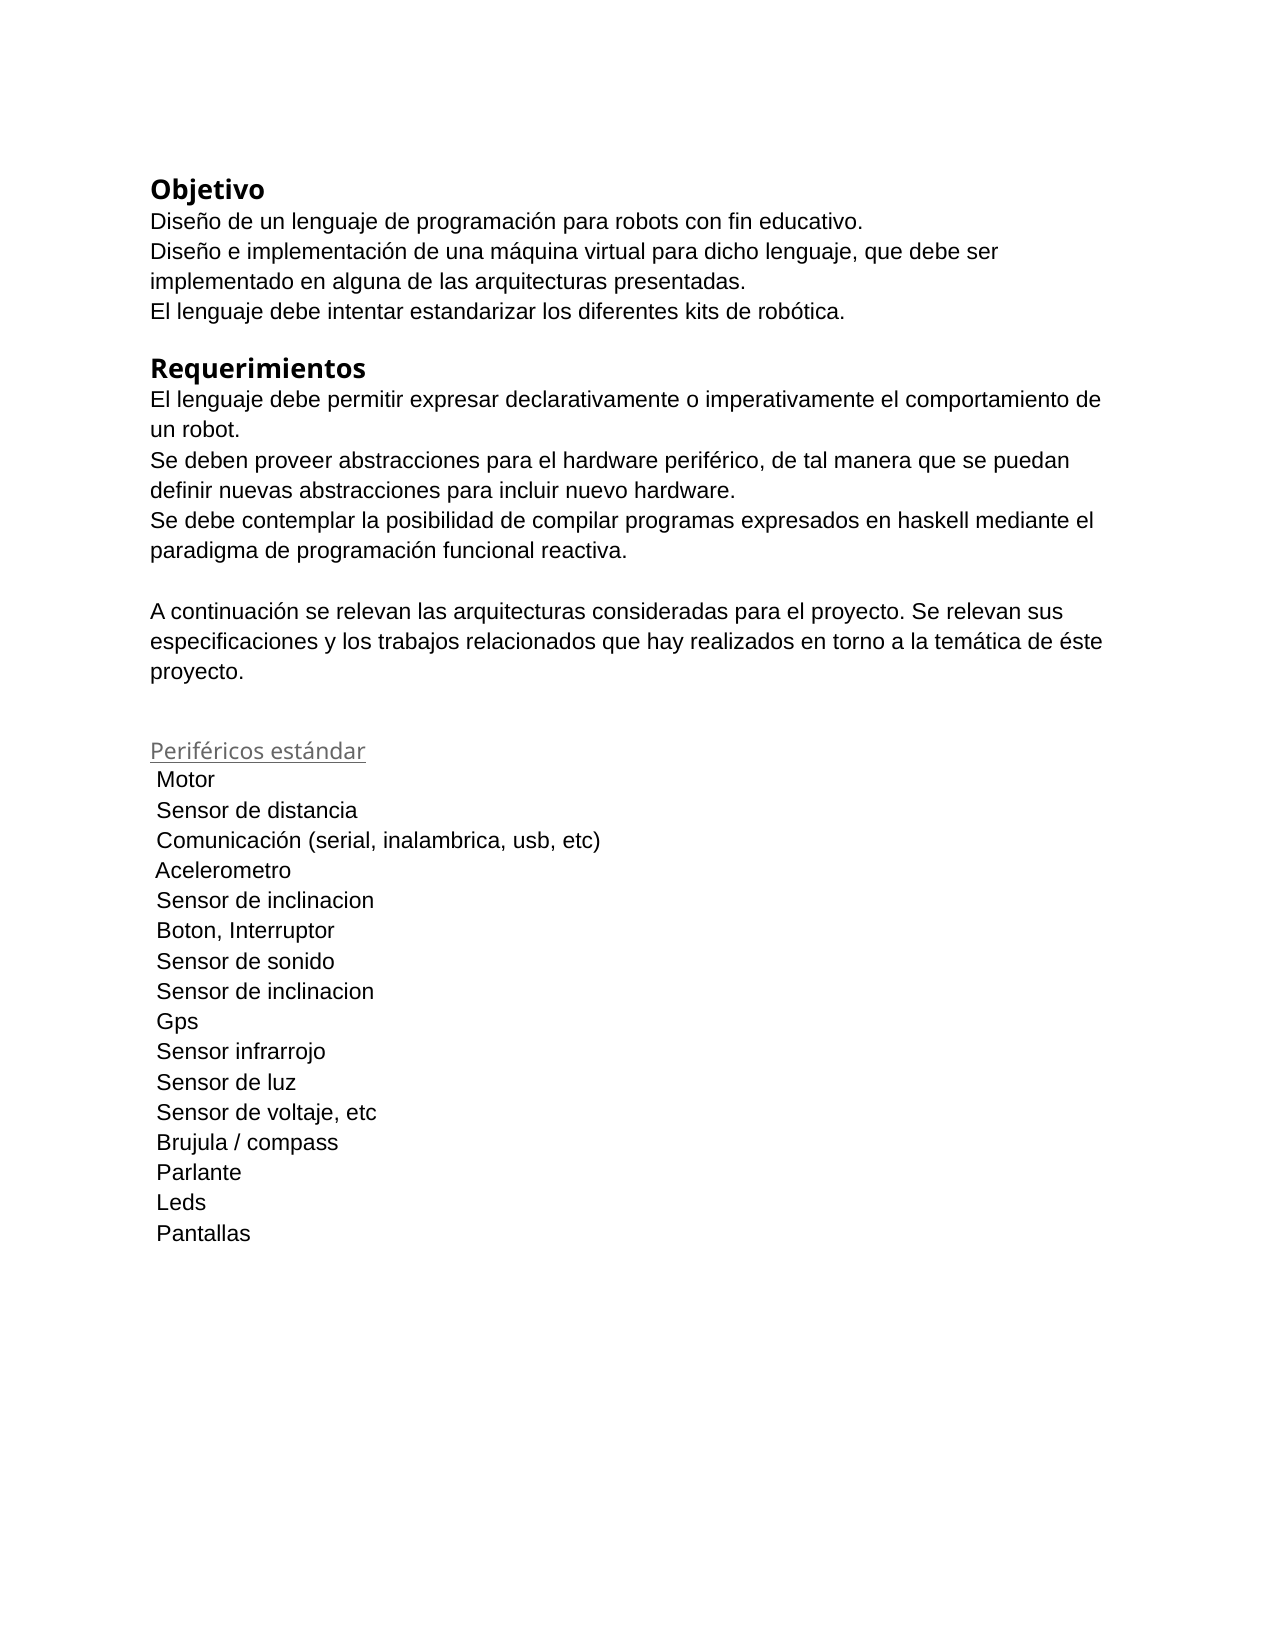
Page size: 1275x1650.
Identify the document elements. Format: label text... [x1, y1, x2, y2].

text Sensor de voltaje, etc [150, 1099, 1125, 1125]
text Sensor de sonido [150, 948, 1125, 974]
text A continuación se relevan las arquitecturas consideradas para el proyecto. Se relevan sus especificaciones y los trabajos relacionados que hay realizados en torno a la temática de éste proyecto. [150, 598, 1125, 684]
text Sensor de inclinacion [150, 887, 1125, 914]
text Gps [150, 1008, 1125, 1034]
text Diseño e implementación de una máquina virtual para dicho lenguaje, que debe ser implementado en alguna de las arquitecturas presentadas. [150, 238, 1125, 294]
text Leds [150, 1189, 1125, 1216]
text Se deben proveer abstracciones para el hardware periférico, de tal manera que se puedan definir nuevas abstracciones para incluir nuevo hardware. [150, 447, 1125, 503]
text Motor [150, 766, 1125, 793]
text Sensor de distancia [150, 797, 1125, 823]
text Pantallas [150, 1219, 1125, 1246]
subtitle Objetivo [150, 171, 1125, 208]
subtitle Requerimientos [150, 349, 1125, 386]
text Sensor infrarrojo [150, 1038, 1125, 1065]
subtitle Periféricos estándar [150, 735, 1125, 766]
text Se debe contemplar la posibilidad de compilar programas expresados en haskell mediante el paradigma de programación funcional reactiva. [150, 507, 1125, 564]
text El lenguaje debe permitir expresar declarativamente o imperativamente el comportamiento de un robot. [150, 386, 1125, 443]
text Comunicación (serial, inalambrica, usb, etc) [150, 827, 1125, 853]
text Sensor de inclinacion [150, 978, 1125, 1004]
text Sensor de luz [150, 1068, 1125, 1095]
text Parlante [150, 1159, 1125, 1186]
text Brujula / compass [150, 1129, 1125, 1155]
text Acelerometro [150, 857, 1125, 883]
text Boton, Interruptor [150, 917, 1125, 944]
text Diseño de un lenguaje de programación para robots con fin educativo. [150, 208, 1125, 234]
text El lenguaje debe intentar estandarizar los diferentes kits de robótica. [150, 298, 1125, 325]
